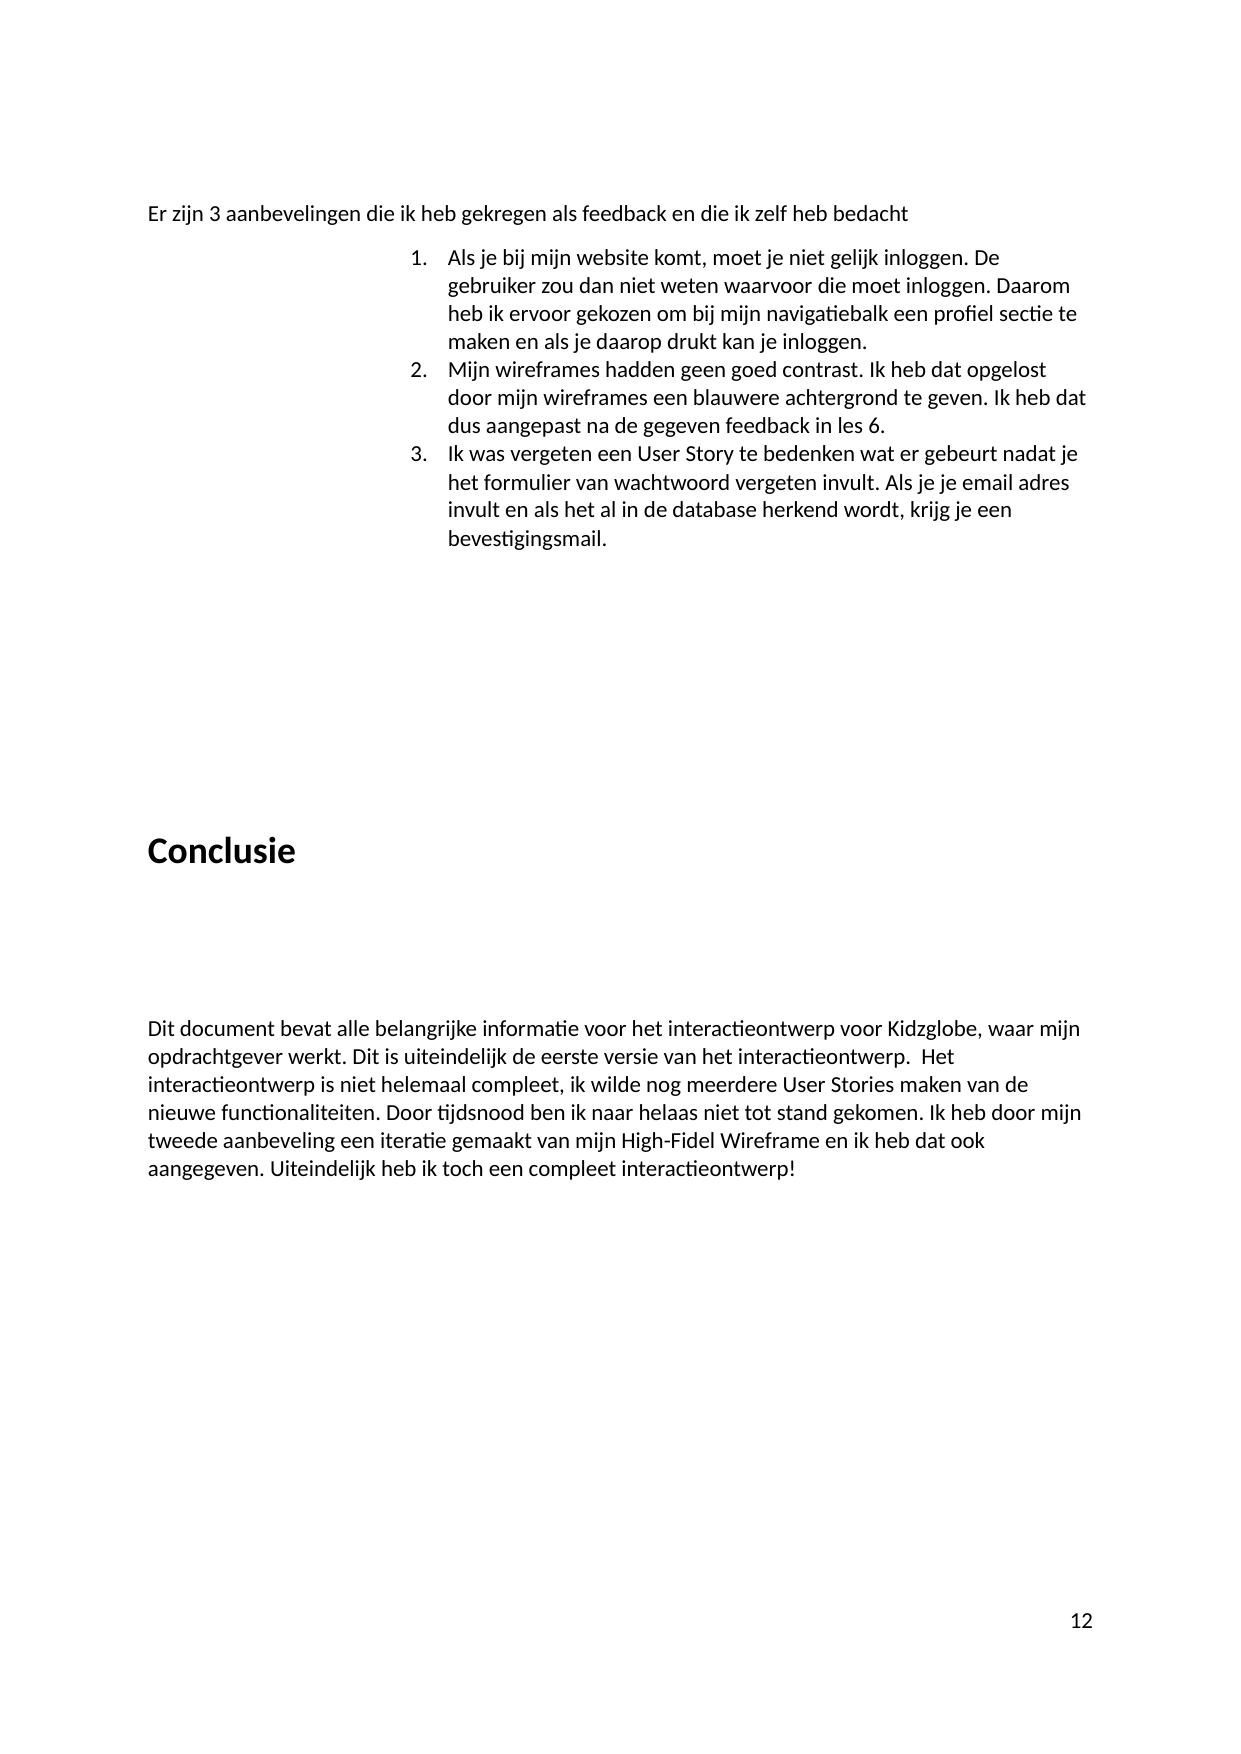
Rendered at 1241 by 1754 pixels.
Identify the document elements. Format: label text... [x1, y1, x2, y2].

list Mijn wireframes hadden geen goed contrast. Ik heb dat opgelost door mijn wireframes een blauwere achtergrond te geven. Ik heb dat dus aangepast na de gegeven feedback in les 6. [410, 356, 1093, 439]
text Er zijn 3 aanbevelingen die ik heb gekregen als feedback en die ik zelf heb bedacht [148, 199, 1093, 227]
list Ik was vergeten een User Story te bedenken wat er gebeurt nadat je het formulier van wachtwoord vergeten invult. Als je je email adres invult en als het al in de database herkend wordt, krijg je een bevestigingsmail. [410, 439, 1093, 552]
text Conclusie [148, 827, 1093, 873]
text Dit document bevat alle belangrijke informatie voor het interactieontwerp voor Kidzglobe, waar mijn opdrachtgever werkt. Dit is uiteindelijk de eerste versie van het interactieontwerp. Het interactieontwerp is niet helemaal compleet, ik wilde nog meerdere User Stories maken van de nieuwe functionaliteiten. Door tijdsnood ben ik naar helaas niet tot stand gekomen. Ik heb door mijn tweede aanbeveling een iteratie gemaakt van mijn High-Fidel Wireframe en ik heb dat ook aangegeven. Uiteindelijk heb ik toch een compleet interactieontwerp! [148, 1014, 1093, 1183]
list Als je bij mijn website komt, moet je niet gelijk inloggen. De gebruiker zou dan niet weten waarvoor die moet inloggen. Daarom heb ik ervoor gekozen om bij mijn navigatiebalk een profiel sectie te maken en als je daarop drukt kan je inloggen. [410, 243, 1093, 356]
